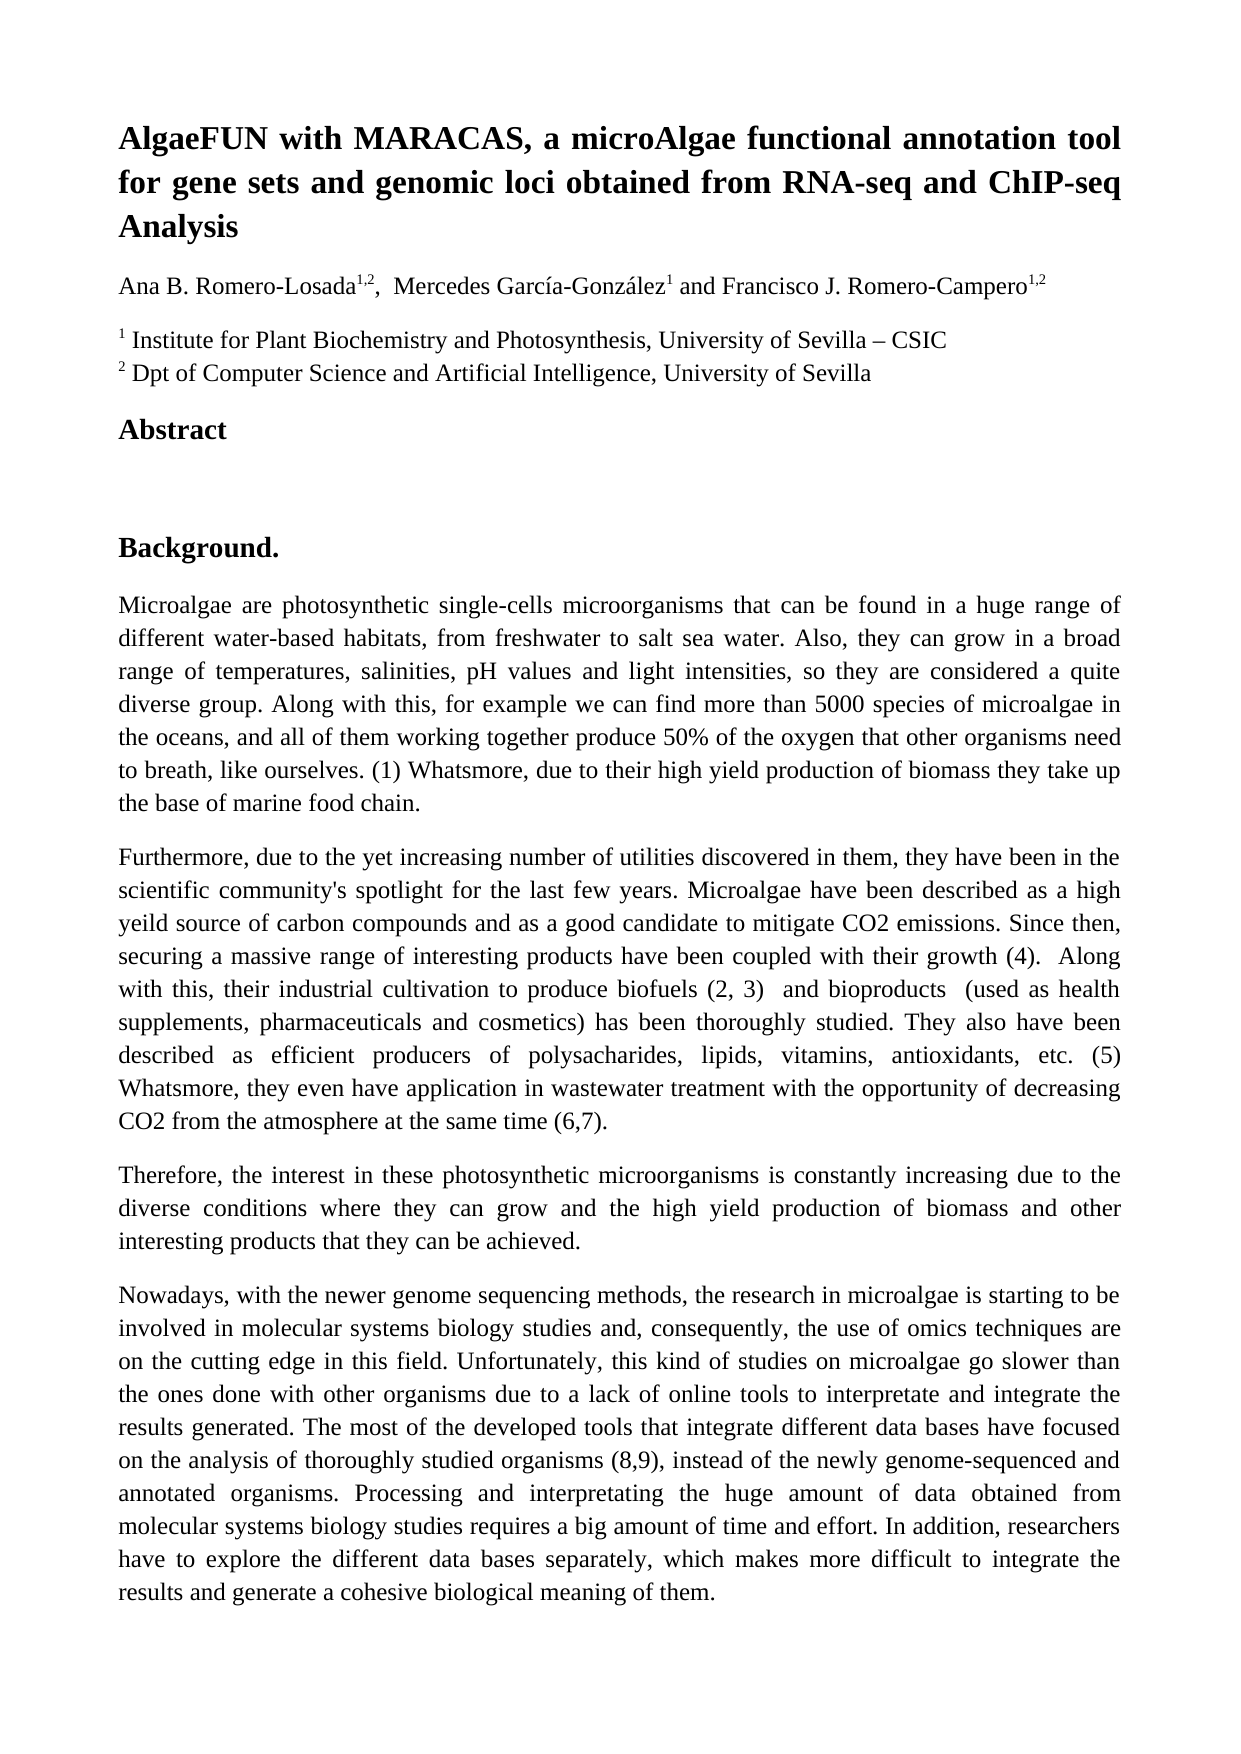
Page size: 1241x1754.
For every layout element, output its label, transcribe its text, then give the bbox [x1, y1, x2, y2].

text Therefore, the interest in these photosynthetic microorganisms is constantly increasing due to the diverse conditions where they can grow and the high yield production of biomass and other interesting products that they can be achieved. [118, 1160, 1122, 1255]
text 1 Institute for Plant Biochemistry and Photosynthesis, University of Sevilla – CSIC 2 Dpt of Computer Science and Artificial Intelligence, University of Sevilla [118, 325, 1122, 387]
text Background. [118, 531, 1122, 564]
text Furthermore, due to the yet increasing number of utilities discovered in them, they have been in the scientific community's spotlight for the last few years. Microalgae have been described as a high yeild source of carbon compounds and as a good candidate to mitigate CO2 emissions. Since then, securing a massive range of interesting products have been coupled with their growth (4). Along with this, their industrial cultivation to produce biofuels (2, 3) and bioproducts (used as health supplements, pharmaceuticals and cosmetics) has been thoroughly studied. They also have been described as efficient producers of polysacharides, lipids, vitamins, antioxidants, etc. (5) Whatsmore, they even have application in wastewater treatment with the opportunity of decreasing CO2 from the atmosphere at the same time (6,7). [118, 842, 1122, 1135]
text Microalgae are photosynthetic single-cells microorganisms that can be found in a huge range of different water-based habitats, from freshwater to salt sea water. Also, they can grow in a broad range of temperatures, salinities, pH values and light intensities, so they are considered a quite diverse group. Along with this, for example we can find more than 5000 species of microalgae in the oceans, and all of them working together produce 50% of the oxygen that other organisms need to breath, like ourselves. (1) Whatsmore, due to their high yield production of biomass they take up the base of marine food chain. [118, 590, 1122, 817]
text Nowadays, with the newer genome sequencing methods, the research in microalgae is starting to be involved in molecular systems biology studies and, consequently, the use of omics techniques are on the cutting edge in this field. Unfortunately, this kind of studies on microalgae go slower than the ones done with other organisms due to a lack of online tools to interpretate and integrate the results generated. The most of the developed tools that integrate different data bases have focused on the analysis of thoroughly studied organisms (8,9), instead of the newly genome-sequenced and annotated organisms. Processing and interpretating the huge amount of data obtained from molecular systems biology studies requires a big amount of time and effort. In addition, researchers have to explore the different data bases separately, which makes more difficult to integrate the results and generate a cohesive biological meaning of them. [118, 1280, 1122, 1606]
text Ana B. Romero-Losada1,2, Mercedes García-González1 and Francisco J. Romero-Campero1,2 [118, 271, 1122, 300]
text AlgaeFUN with MARACAS, a microAlgae functional annotation tool for gene sets and genomic loci obtained from RNA-seq and ChIP-seq Analysis [118, 118, 1122, 244]
text Abstract [118, 412, 1122, 445]
